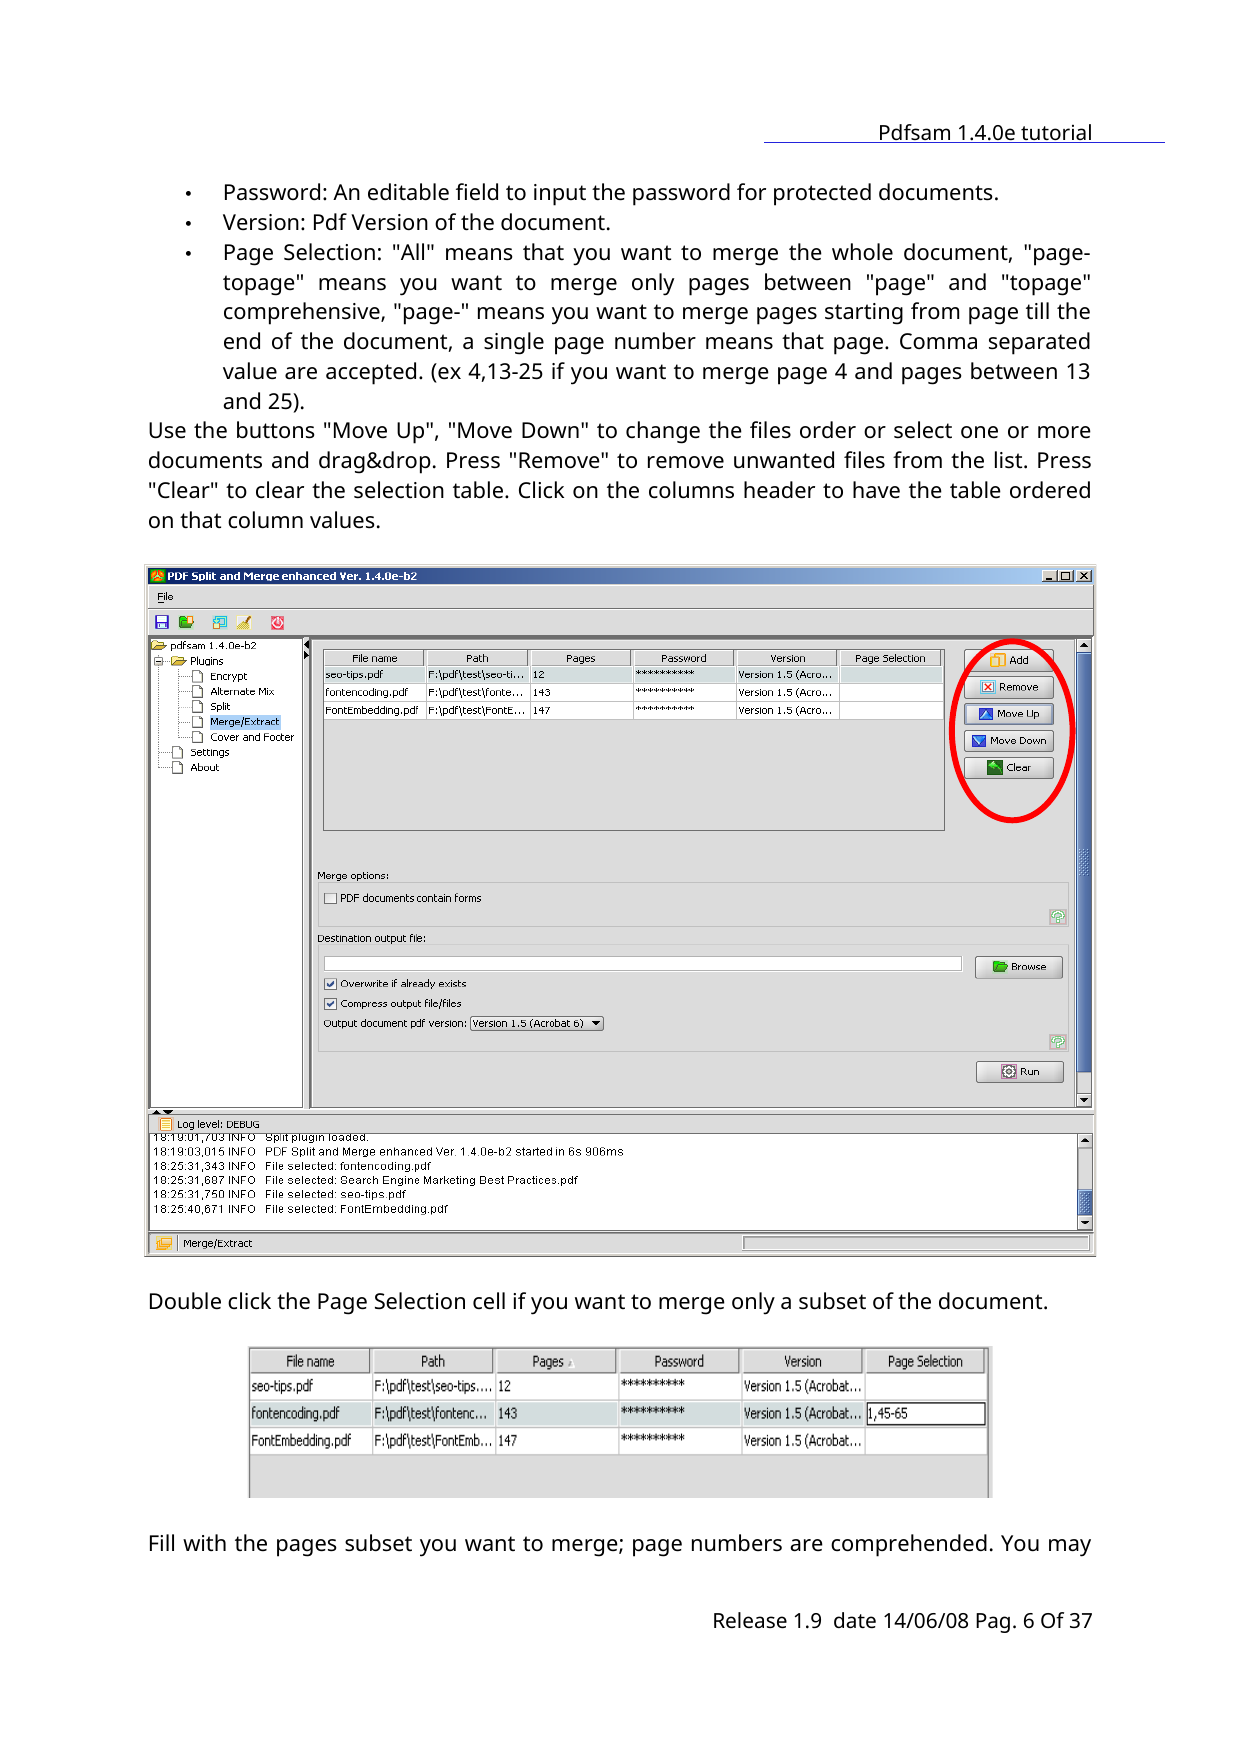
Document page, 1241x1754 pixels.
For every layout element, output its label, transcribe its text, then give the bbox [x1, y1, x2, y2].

picture [144, 564, 1097, 1257]
list Password: An editable field to input the password for protected documents. [185, 177, 1093, 207]
list Version: Pdf Version of the document. [185, 207, 1093, 237]
text Fill with the pages subset you want to merge; page numbers are comprehended. You may [148, 1528, 1093, 1557]
text Double click the Page Selection cell if you want to merge only a subset of the document. [148, 1286, 1093, 1316]
list Page Selection: "All" means that you want to merge the whole document, "page-topage" means you want to merge only pages between "page" and "topage" comprehensive, "page-" means you want to merge pages starting from page till the end of the document, a single page number means that page. Comma separated value are accepted. (ex 4,13-25 if you want to merge page 4 and pages between 13 and 25). [185, 237, 1093, 415]
text Use the buttons "Move Up", "Move Down" to change the files order or select one or more documents and drag&drop. Press "Remove" to remove unwanted files from the list. Press "Clear" to clear the selection table. Click on the columns header to have the table ordered on that column values. [148, 415, 1093, 534]
